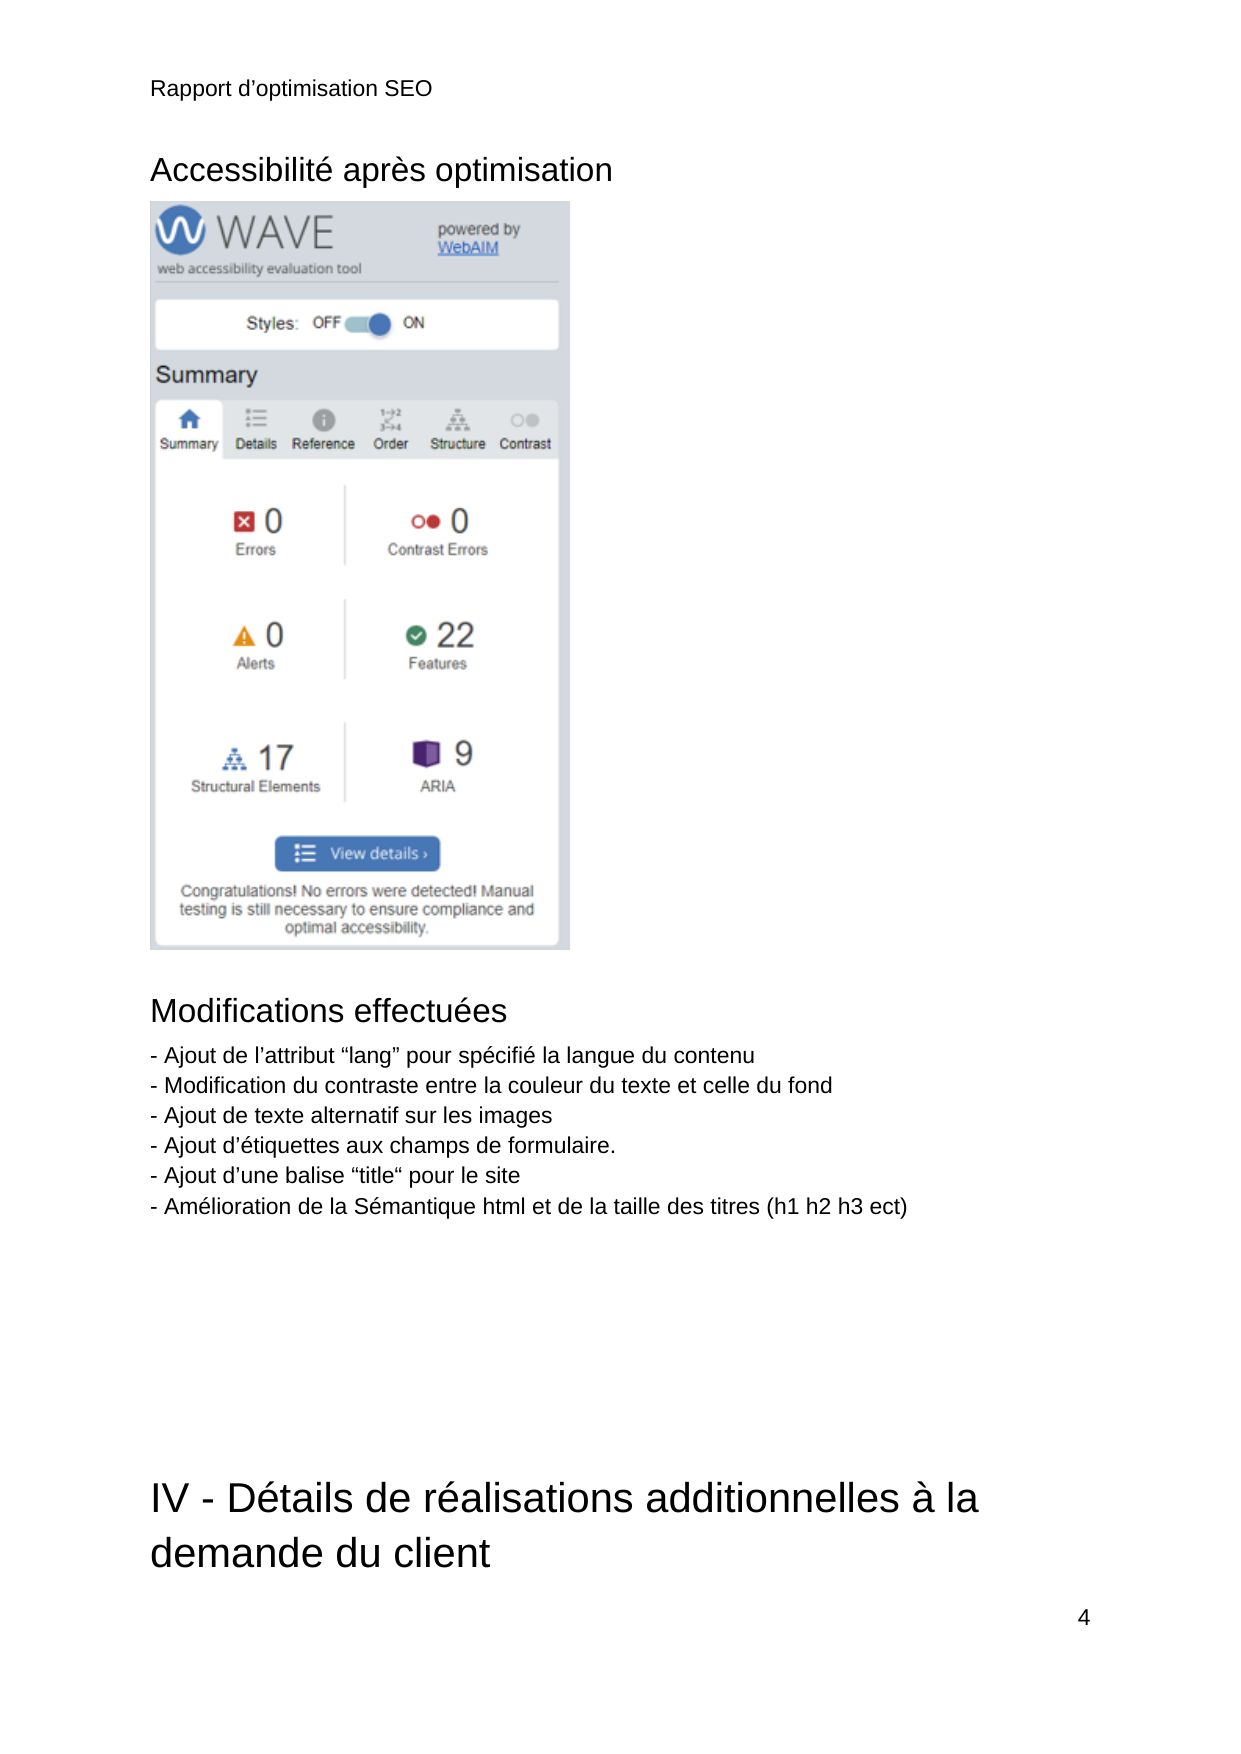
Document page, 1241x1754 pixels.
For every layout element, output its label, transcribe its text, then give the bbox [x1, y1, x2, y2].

text - Ajout d’étiquettes aux champs de formulaire. [150, 1132, 1090, 1159]
text - Ajout de texte alternatif sur les images [150, 1102, 1090, 1128]
text - Ajout d’une balise “title“ pour le site - Amélioration de la Sémantique html et de la taille des titres (h1 h2 h3 ect) [150, 1162, 1090, 1219]
text IV - Détails de réalisations additionnelles à la demande du client [150, 1473, 1090, 1577]
text - Modification du contraste entre la couleur du texte et celle du fond [150, 1072, 1090, 1098]
text - Ajout de l’attribut “lang” pour spécifié la langue du contenu [150, 1042, 1090, 1068]
subtitle Modifications effectuées [150, 991, 1090, 1029]
subtitle Accessibilité après optimisation [150, 150, 1090, 188]
